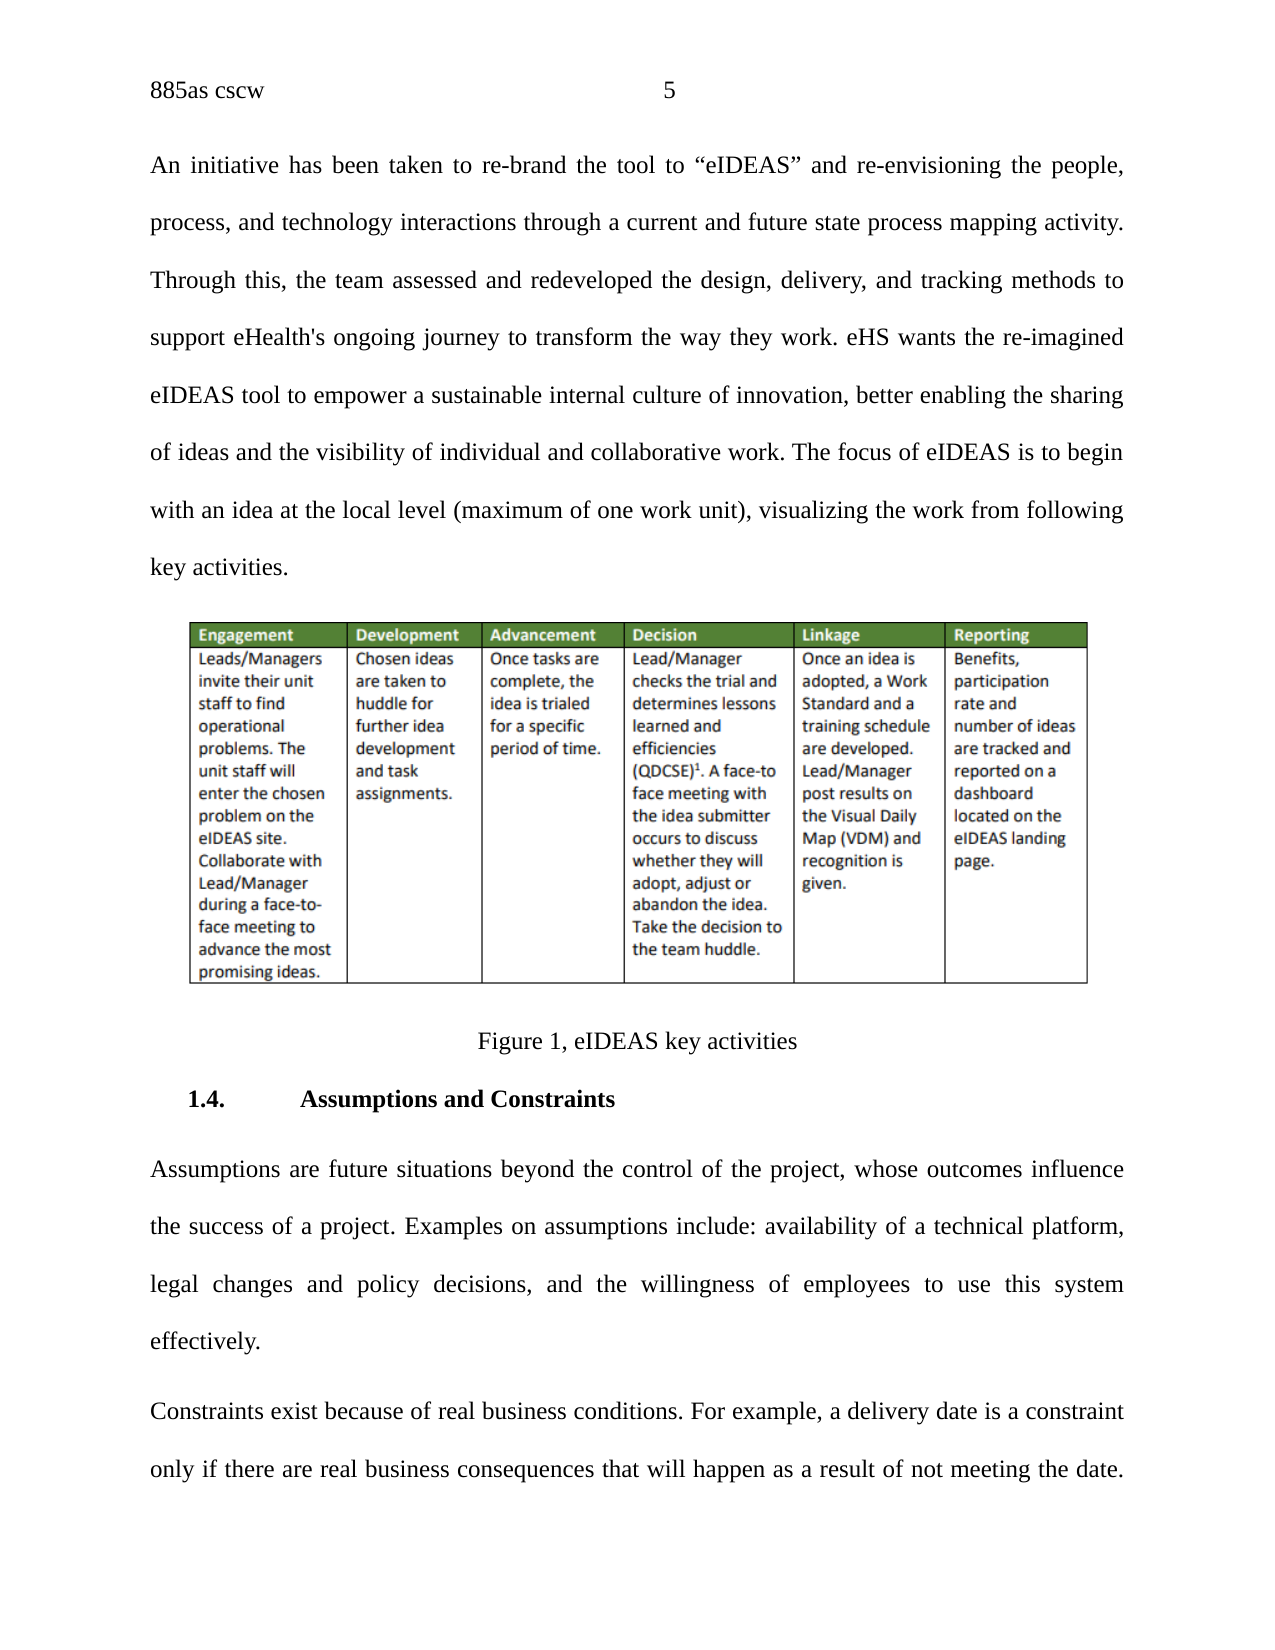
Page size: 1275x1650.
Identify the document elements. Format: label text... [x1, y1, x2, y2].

picture [187, 622, 1088, 985]
subtitle Assumptions and Constraints [187, 1084, 1125, 1112]
text An initiative has been taken to re-brand the tool to “eIDEAS” and re-envisioning the people, process, and technology interactions through a current and future state process mapping activity. Through this, the team assessed and redeveloped the design, delivery, and tracking methods to support eHealth's ongoing journey to transform the way they work. eHS wants the re-imagined eIDEAS tool to empower a sustainable internal culture of innovation, better enabling the sharing of ideas and the visibility of individual and collaborative work. The focus of eIDEAS is to begin with an idea at the local level (maximum of one work unit), visualizing the work from following key activities. [150, 150, 1125, 581]
text Figure 1, eIDEAS key activities [150, 1026, 1125, 1055]
text Constraints exist because of real business conditions. For example, a delivery date is a constraint only if there are real business consequences that will happen as a result of not meeting the date. [150, 1396, 1125, 1482]
text Assumptions are future situations beyond the control of the project, whose outcomes influence the success of a project. Examples on assumptions include: availability of a technical platform, legal changes and policy decisions, and the willingness of employees to use this system effectively. [150, 1154, 1125, 1355]
